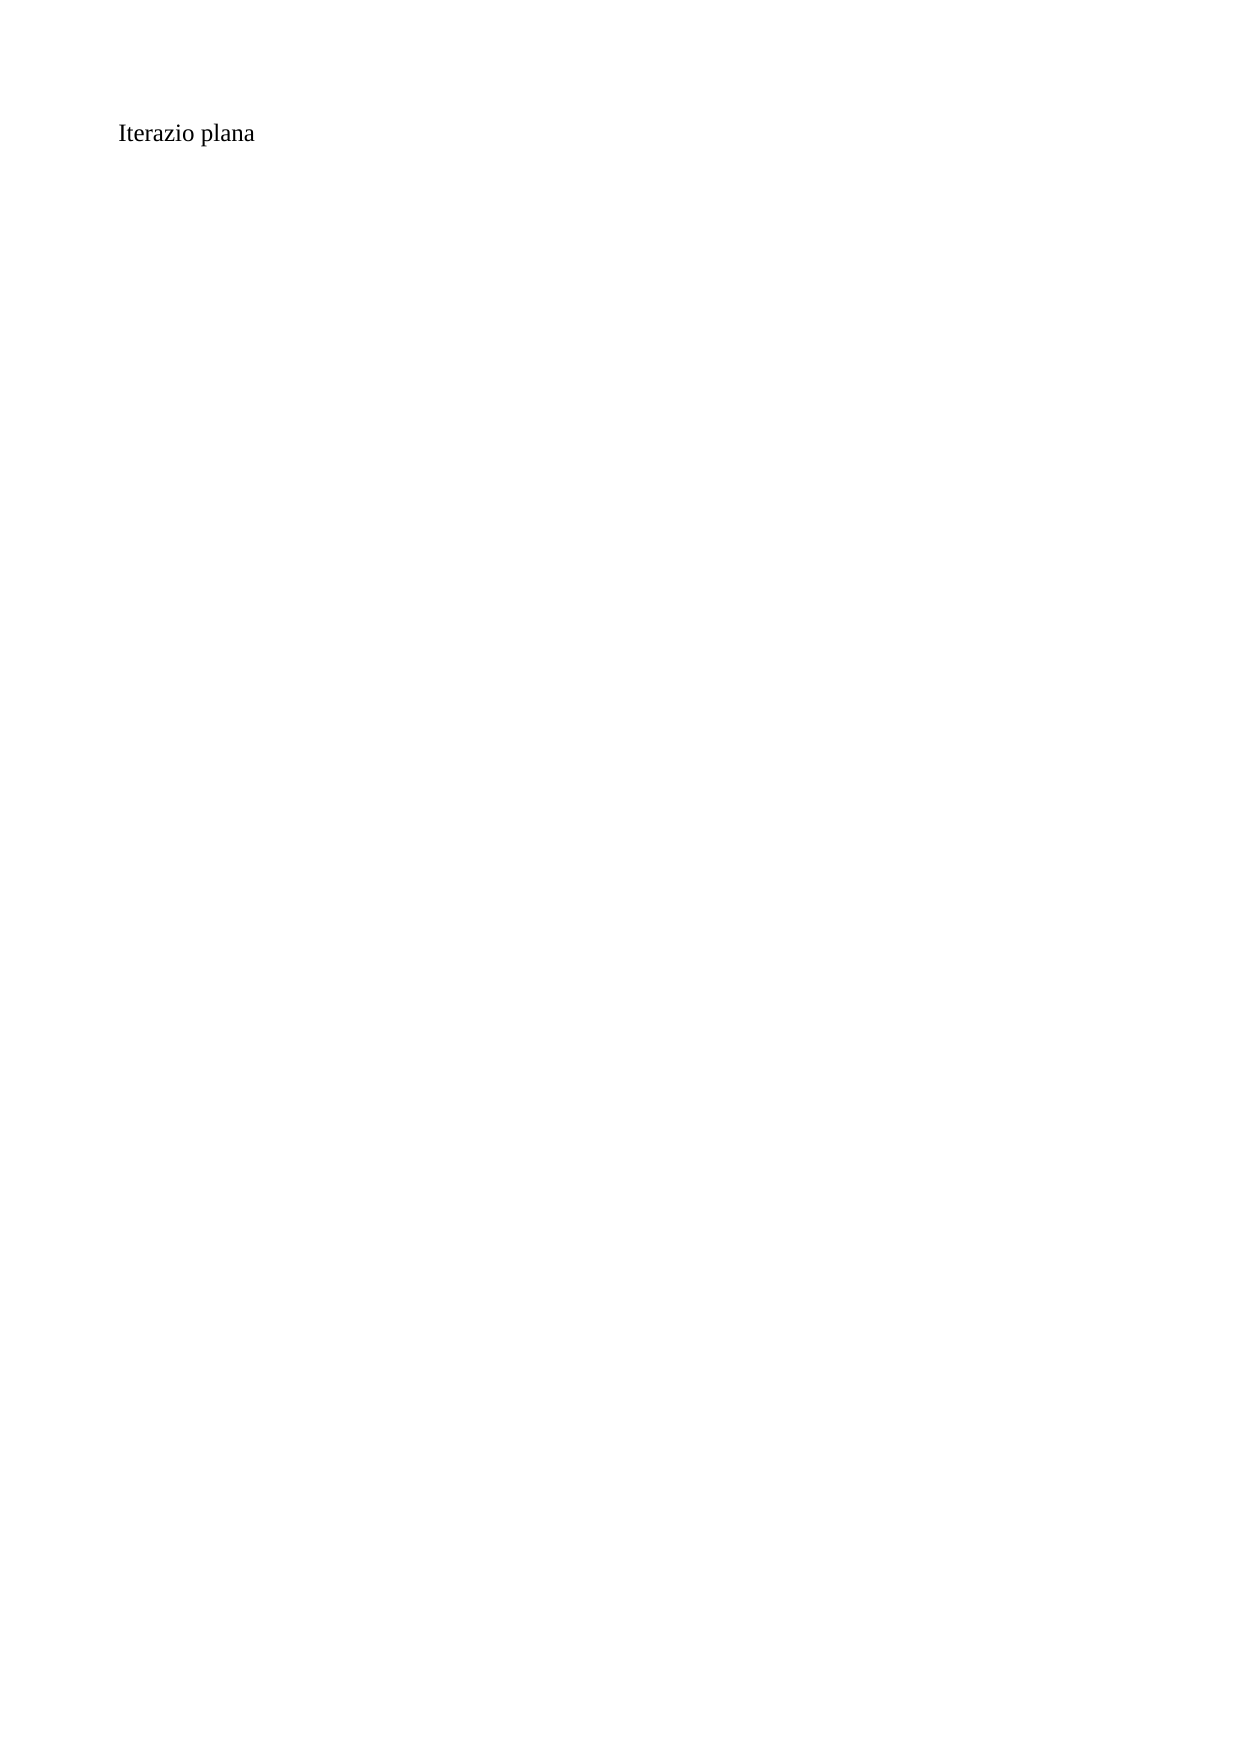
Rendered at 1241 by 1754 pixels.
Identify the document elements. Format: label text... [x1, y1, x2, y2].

text Iterazio plana [118, 118, 1122, 147]
